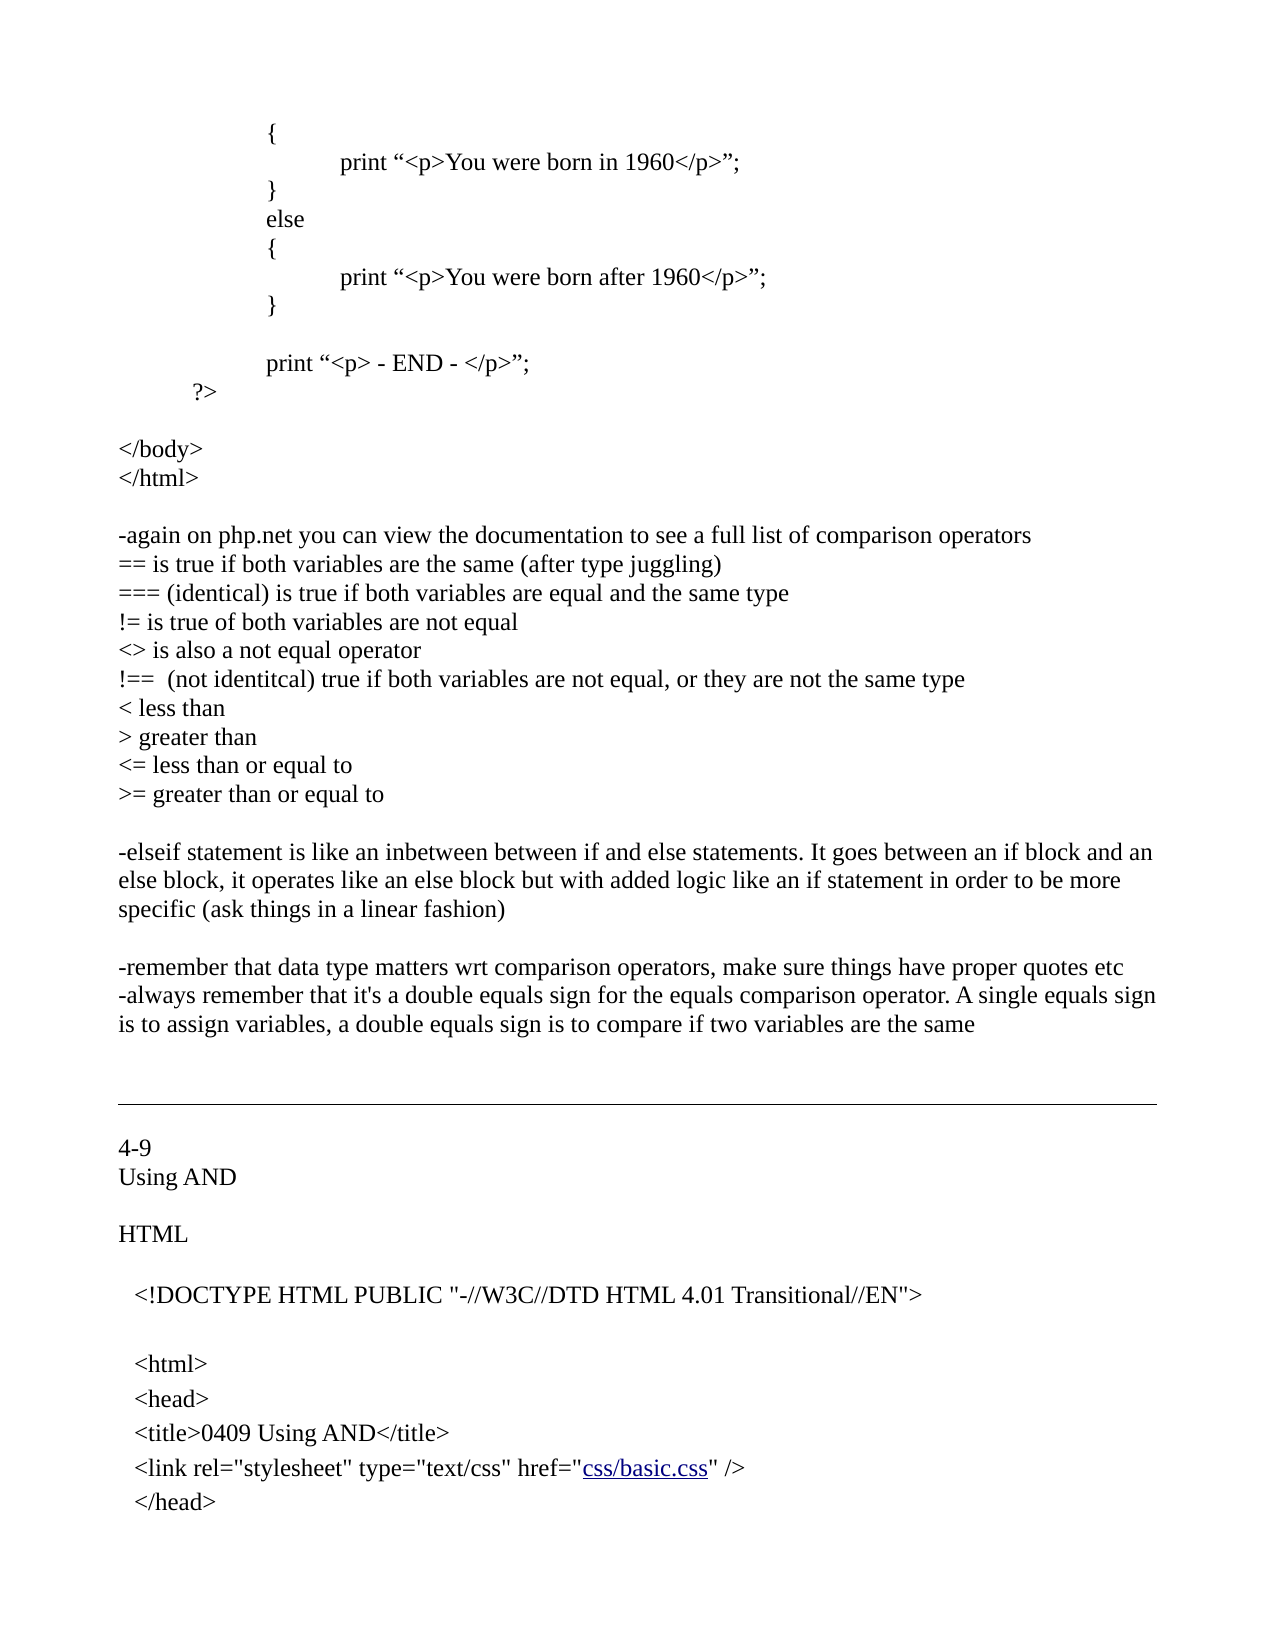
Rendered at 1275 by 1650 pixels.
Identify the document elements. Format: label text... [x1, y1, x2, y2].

table_cell [118, 1450, 131, 1484]
text !== (not identitcal) true if both variables are not equal, or they are not the same type [118, 664, 1157, 693]
table_cell <html> [131, 1346, 928, 1381]
text 4-9 [118, 1133, 1157, 1162]
text < less than [118, 693, 1157, 722]
table_cell <title>0409 Using AND</title> [131, 1415, 928, 1450]
text print “<p>You were born in 1960</p>”; [118, 147, 1157, 176]
text -elseif statement is like an inbetween between if and else statements. It goes between an if block and an else block, it operates like an else block but with added logic like an if statement in order to be more specific (ask things in a linear fashion) [118, 837, 1157, 923]
table_cell </head> [131, 1485, 928, 1519]
text >= greater than or equal to [118, 779, 1157, 808]
text == is true if both variables are the same (after type juggling) [118, 549, 1157, 578]
table_cell [118, 1312, 131, 1346]
table_cell [118, 1415, 131, 1450]
table_cell [118, 1381, 131, 1415]
text ?> [118, 377, 1157, 406]
text </body> [118, 434, 1157, 463]
table_cell [118, 1346, 131, 1381]
text } [118, 176, 1157, 204]
text HTML [118, 1219, 1157, 1248]
text > greater than [118, 722, 1157, 751]
text <= less than or equal to [118, 751, 1157, 779]
text { [118, 233, 1157, 262]
text -remember that data type matters wrt comparison operators, make sure things have proper quotes etc [118, 952, 1157, 981]
text === (identical) is true if both variables are equal and the same type [118, 578, 1157, 607]
text -always remember that it's a double equals sign for the equals comparison operator. A single equals sign is to assign variables, a double equals sign is to compare if two variables are the same [118, 981, 1157, 1038]
text else [118, 204, 1157, 233]
table_header [118, 1277, 131, 1312]
text { [118, 118, 1157, 147]
text print “<p> - END - </p>”; [118, 348, 1157, 377]
text Using AND [118, 1162, 1157, 1191]
table_cell <link rel="stylesheet" type="text/css" href="css/basic.css" /> [131, 1450, 928, 1484]
table_cell [131, 1312, 928, 1346]
text -again on php.net you can view the documentation to see a full list of comparison operators [118, 521, 1157, 549]
text } [118, 291, 1157, 319]
table_cell [118, 1485, 131, 1519]
table_header <!DOCTYPE HTML PUBLIC "-//W3C//DTD HTML 4.01 Transitional//EN"> [131, 1277, 928, 1312]
text </html> [118, 463, 1157, 492]
text != is true of both variables are not equal [118, 607, 1157, 636]
text print “<p>You were born after 1960</p>”; [118, 262, 1157, 291]
table_cell <head> [131, 1381, 928, 1415]
text <> is also a not equal operator [118, 636, 1157, 664]
